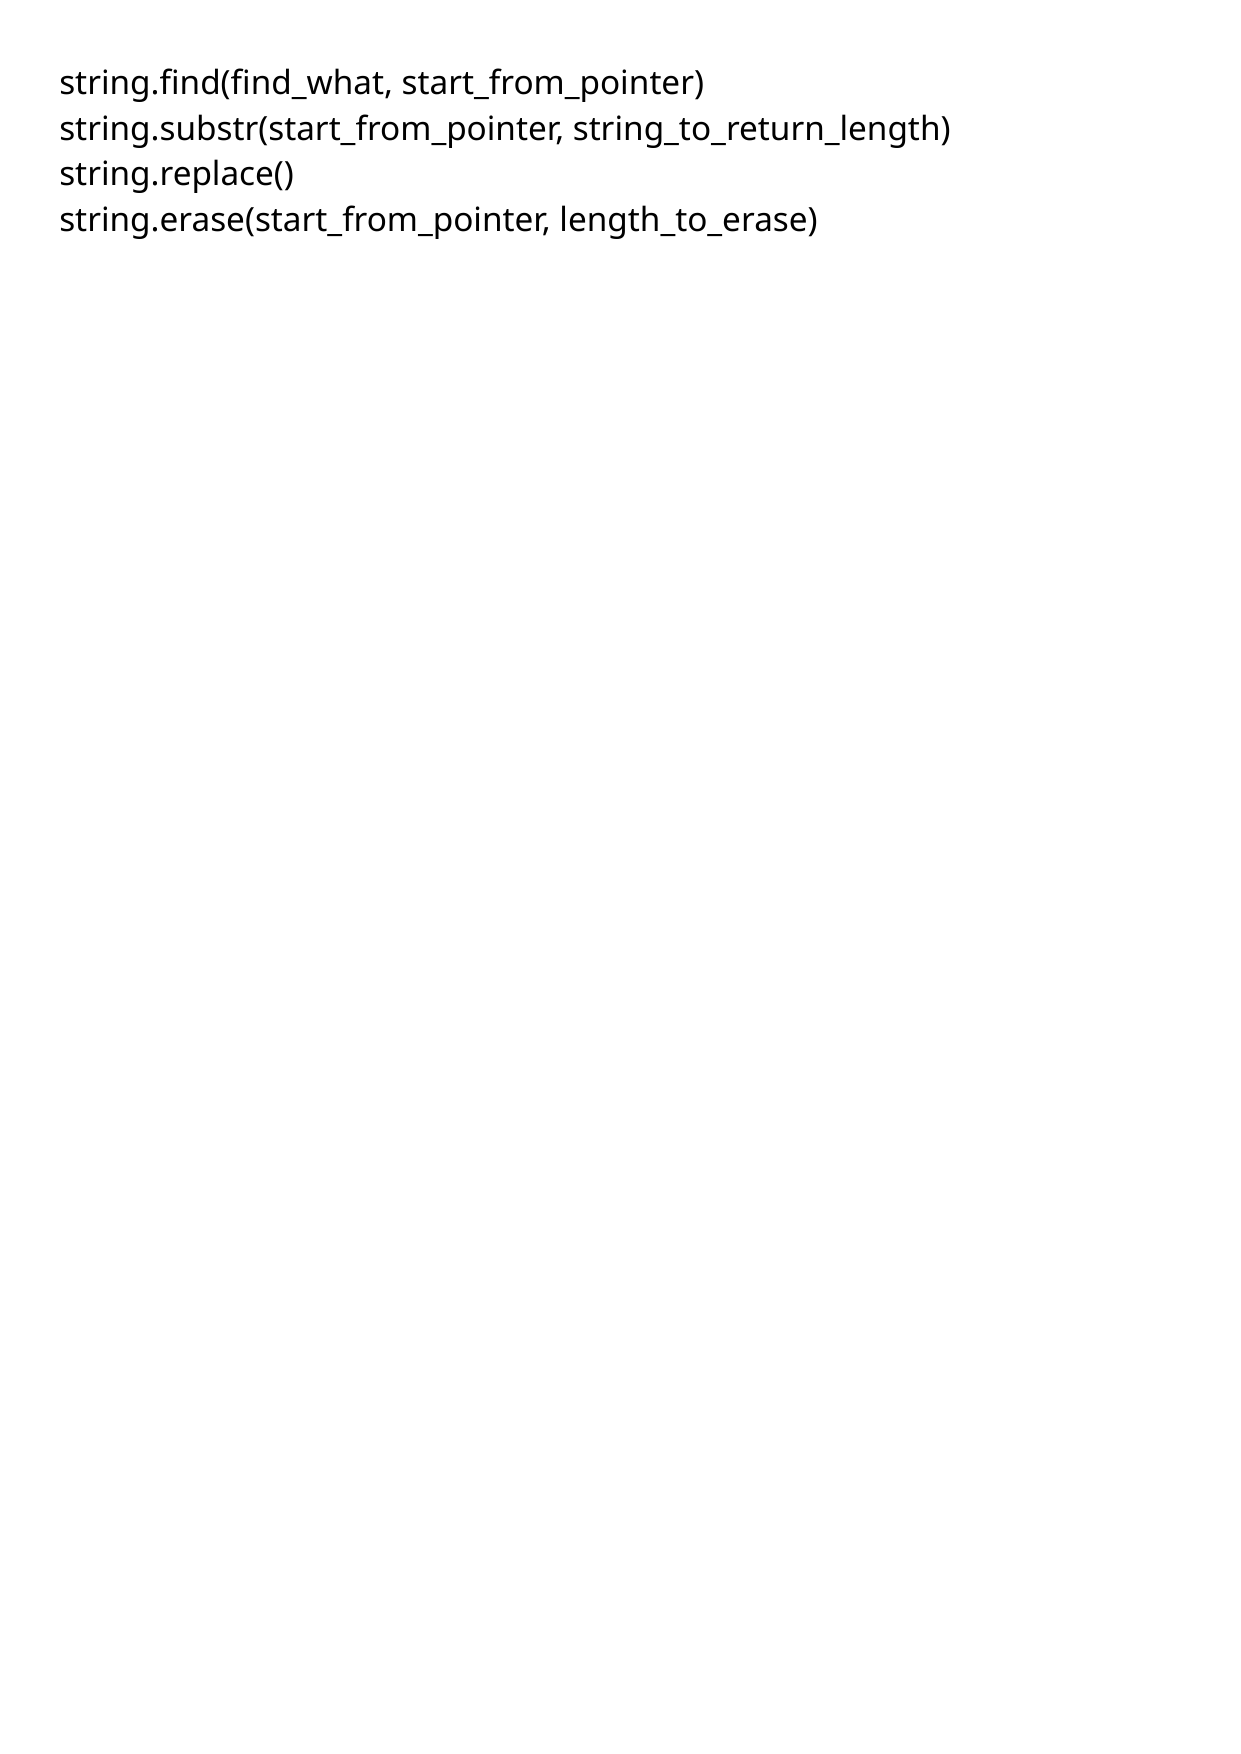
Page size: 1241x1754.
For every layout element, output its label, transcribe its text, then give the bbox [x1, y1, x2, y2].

text string.substr(start_from_pointer, string_to_return_length) [59, 104, 1181, 150]
text string.erase(start_from_pointer, length_to_erase) [59, 195, 1181, 241]
text string.find(find_what, start_from_pointer) [59, 59, 1181, 104]
text string.replace() [59, 150, 1181, 195]
